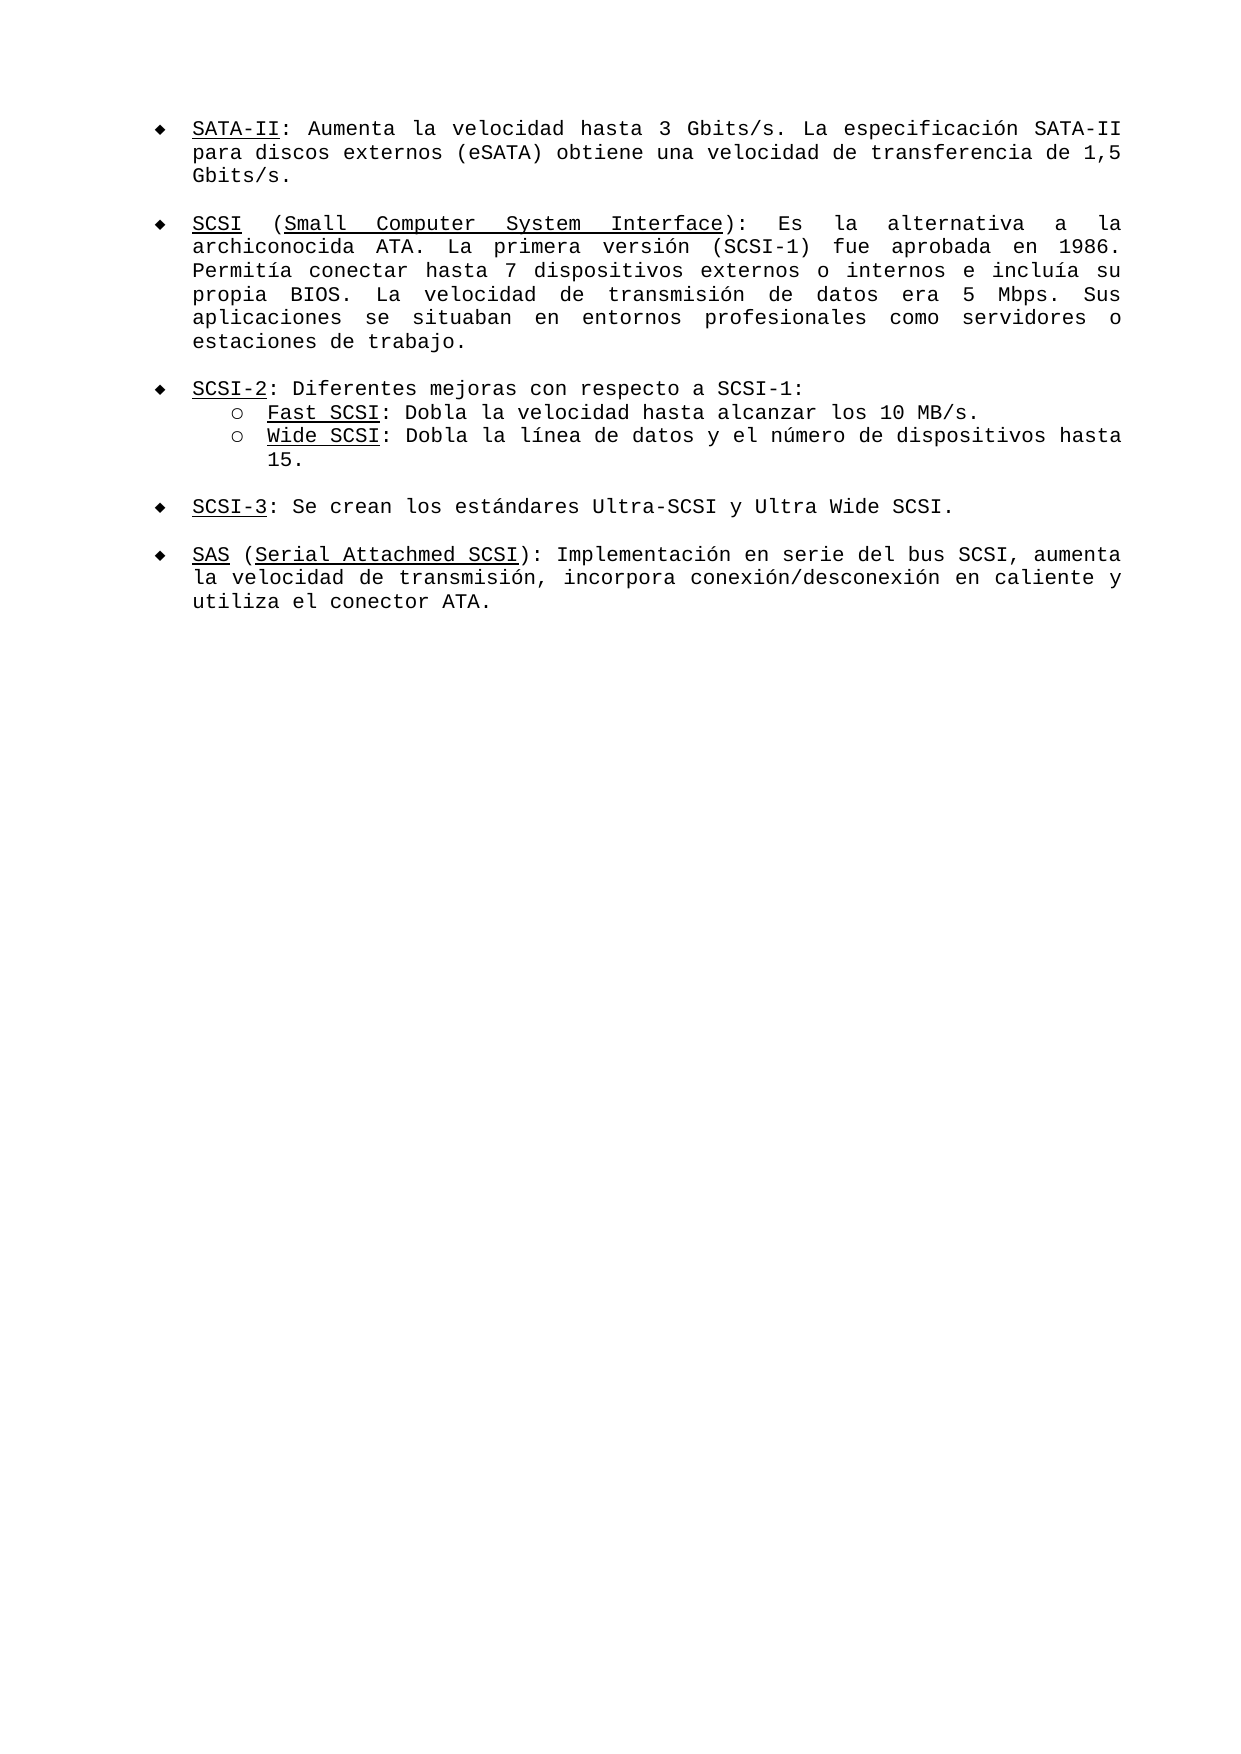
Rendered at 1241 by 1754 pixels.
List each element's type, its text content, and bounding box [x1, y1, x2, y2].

list Wide SCSI: Dobla la línea de datos y el número de dispositivos hasta 15. [229, 426, 1122, 473]
list Fast SCSI: Dobla la velocidad hasta alcanzar los 10 MB/s. [229, 402, 1122, 426]
list SAS (Serial Attachmed SCSI): Implementación en serie del bus SCSI, aumenta la velocidad de transmisión, incorpora conexión/desconexión en caliente y utiliza el conector ATA. [154, 544, 1122, 615]
list SATA-II: Aumenta la velocidad hasta 3 Gbits/s. La especificación SATA-II para discos externos (eSATA) obtiene una velocidad de transferencia de 1,5 Gbits/s. [154, 118, 1122, 189]
list SCSI-2: Diferentes mejoras con respecto a SCSI-1: [154, 378, 1122, 402]
list SCSI (Small Computer System Interface): Es la alternativa a la archiconocida ATA. La primera versión (SCSI-1) fue aprobada en 1986. Permitía conectar hasta 7 dispositivos externos o internos e incluía su propia BIOS. La velocidad de transmisión de datos era 5 Mbps. Sus aplicaciones se situaban en entornos profesionales como servidores o estaciones de trabajo. [154, 213, 1122, 354]
list SCSI-3: Se crean los estándares Ultra-SCSI y Ultra Wide SCSI. [154, 496, 1122, 520]
